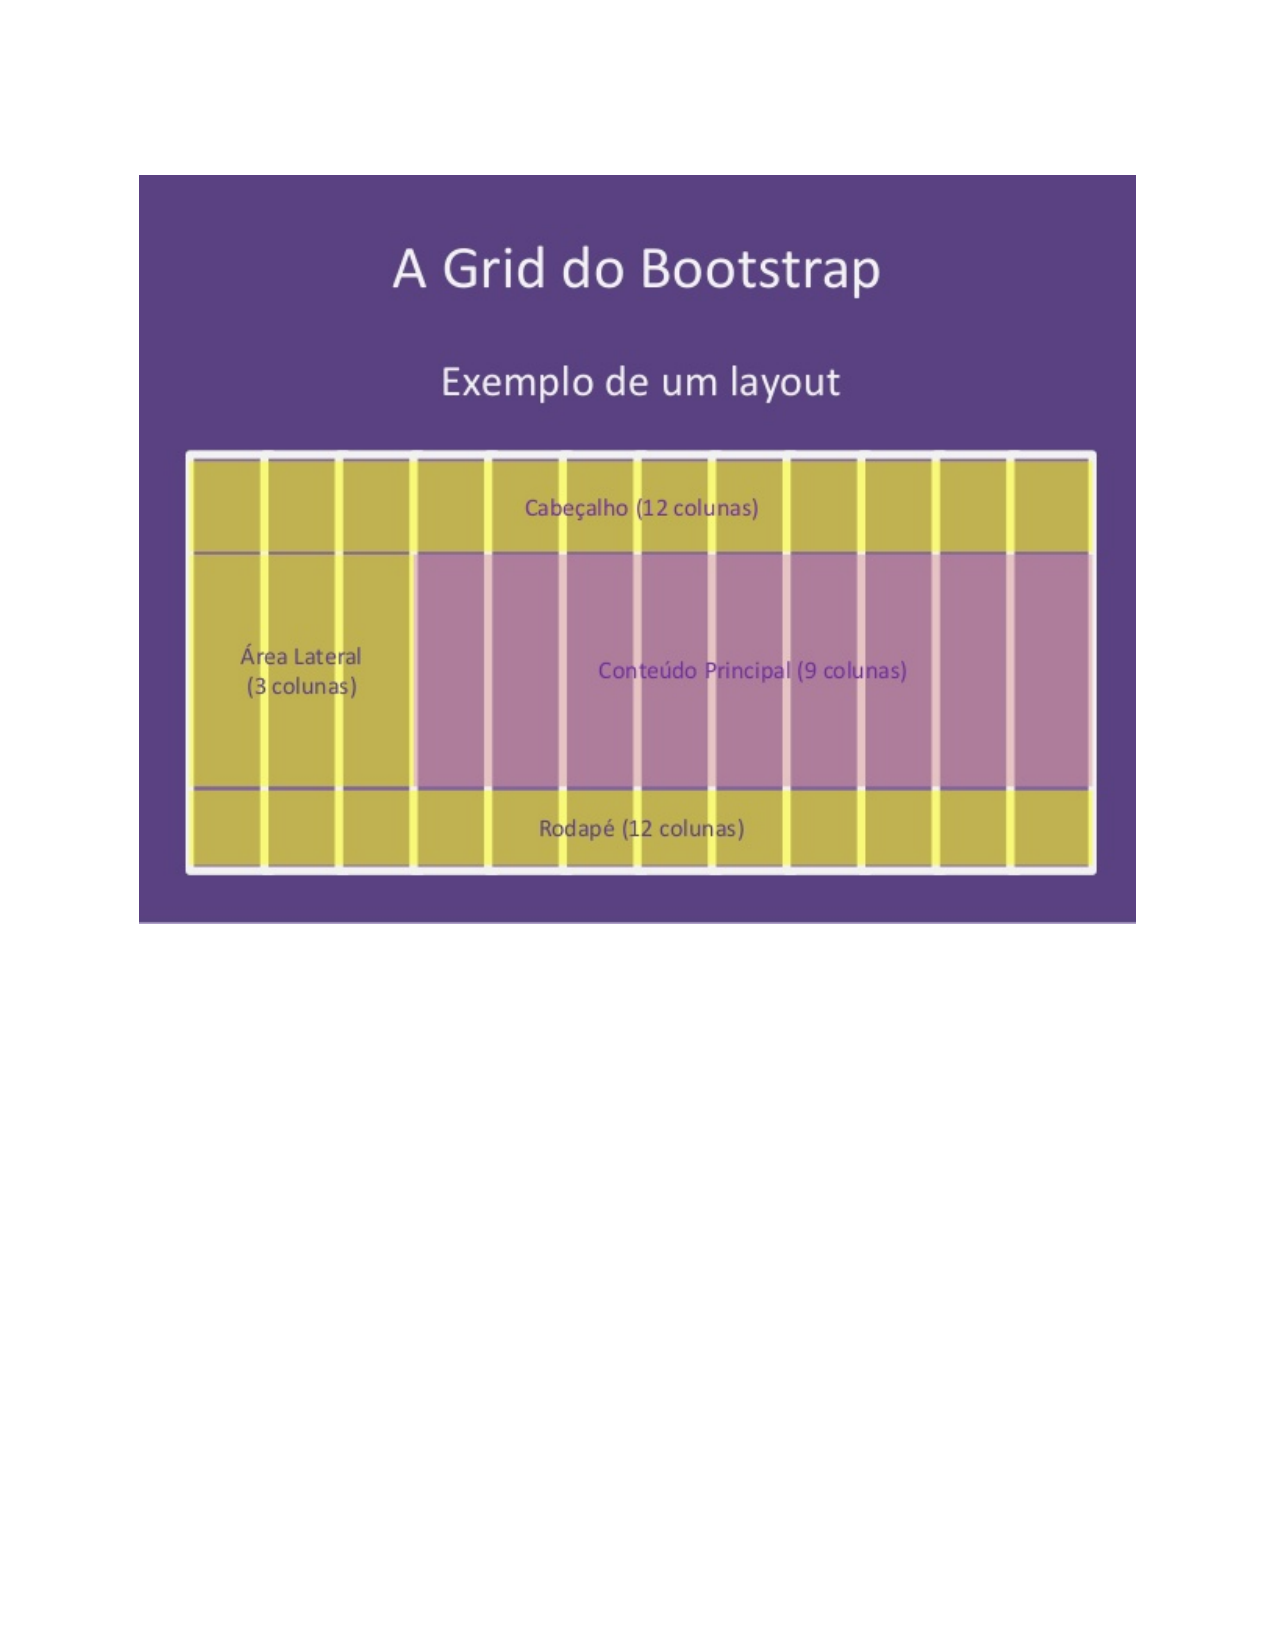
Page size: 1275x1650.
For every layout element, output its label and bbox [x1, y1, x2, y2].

picture [139, 175, 1136, 924]
